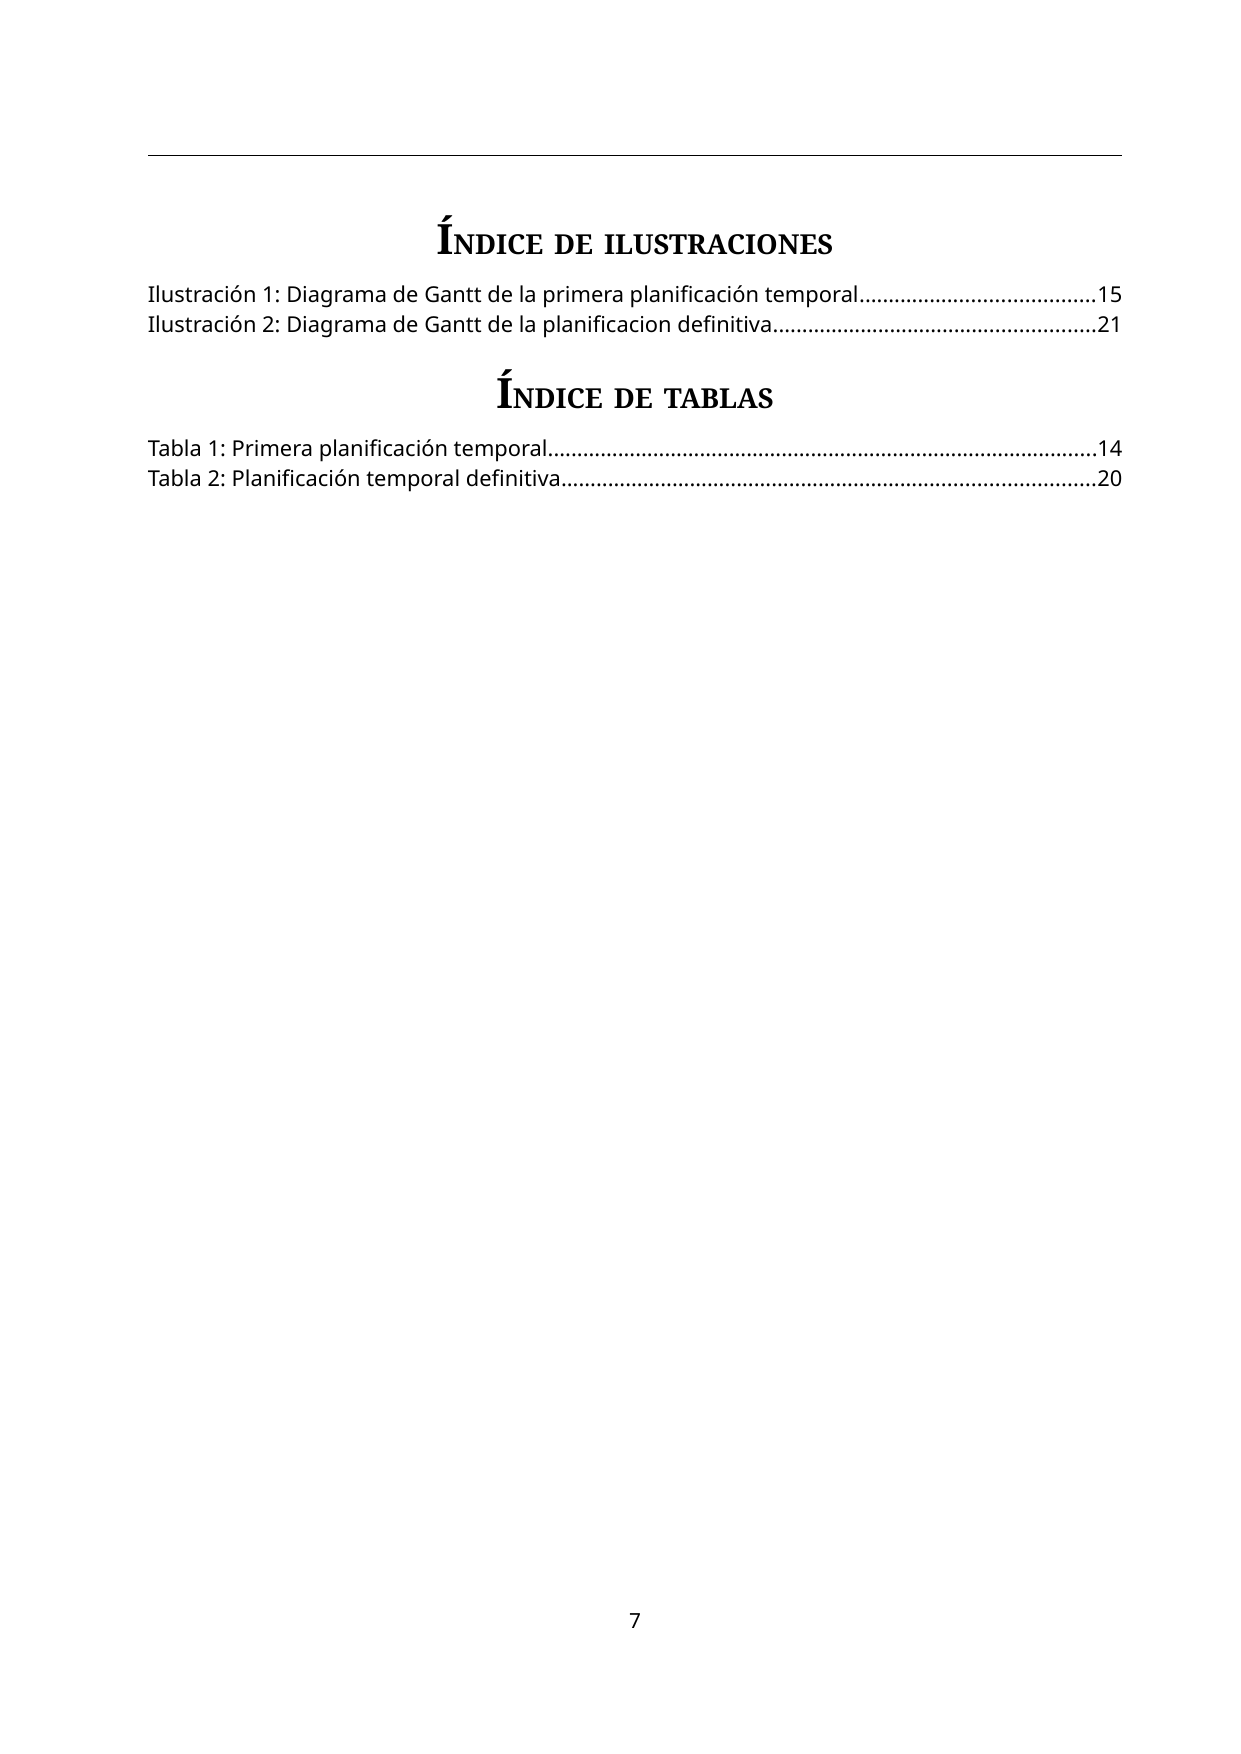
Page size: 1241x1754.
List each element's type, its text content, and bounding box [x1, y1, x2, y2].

subtitle Índice de ilustraciones [148, 210, 1122, 267]
text Tabla 2: Planificación temporal definitiva 20 [148, 463, 1122, 493]
text Tabla 1: Primera planificación temporal 14 [148, 433, 1122, 463]
subtitle Índice de tablas [148, 364, 1122, 421]
text Ilustración 1: Diagrama de Gantt de la primera planificación temporal 15 [148, 279, 1122, 309]
text Ilustración 2: Diagrama de Gantt de la planificacion definitiva 21 [148, 309, 1122, 339]
